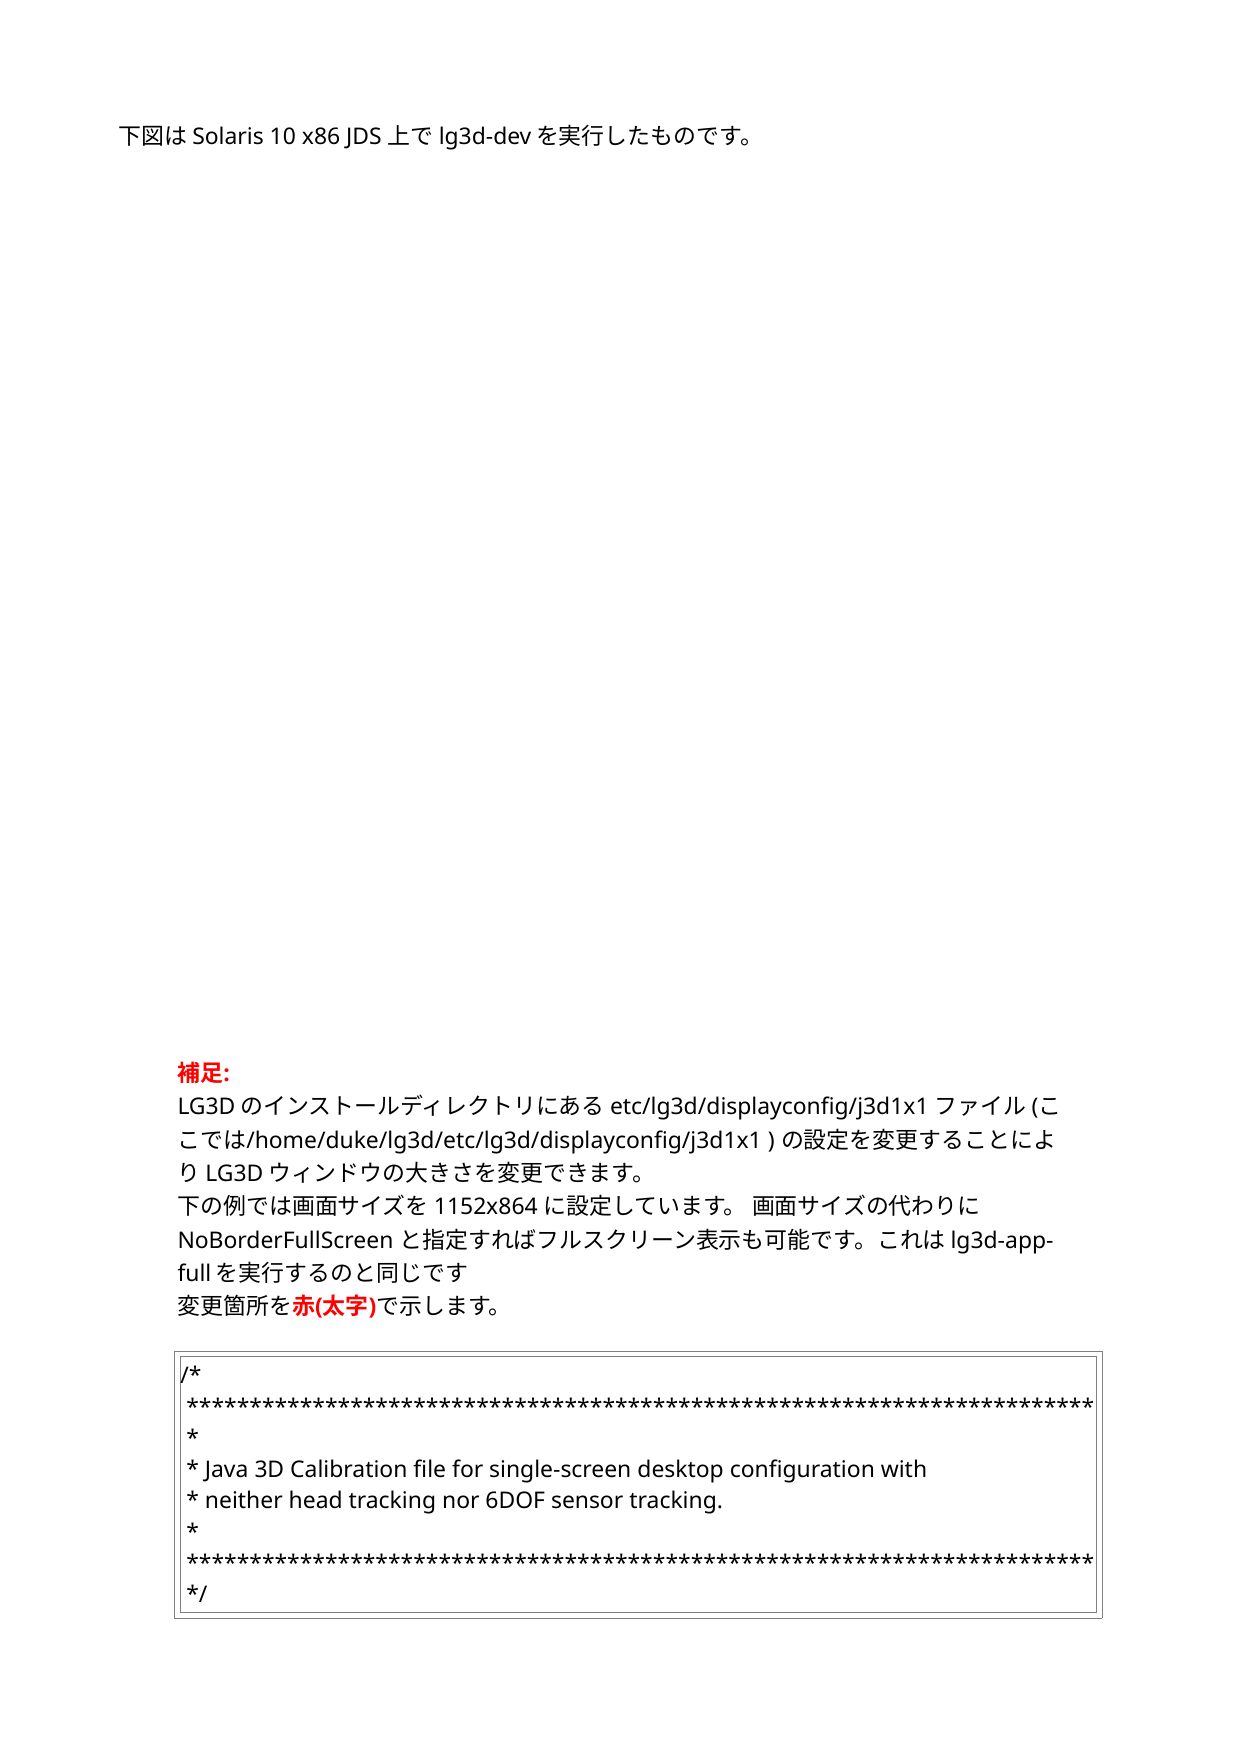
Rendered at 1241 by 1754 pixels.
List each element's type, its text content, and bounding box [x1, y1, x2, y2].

table_header /* ************************************************************************ * * Java 3D Calibration file for single-screen desktop configuration with * neither head tracking nor 6DOF sensor tracking. * ************************************************************************ */ [177, 1352, 1099, 1612]
text 補足: LG3Dのインストールディレクトリにある etc/lg3d/displayconfig/j3d1x1 ファイル (ここでは/home/duke/lg3d/etc/lg3d/displayconfig/j3d1x1 ) の設定を変更することにより LG3Dウィンドウの大きさを変更できます。 下の例では画面サイズを 1152x864 に設定しています。 画面サイズの代わりに NoBorderFullScreen と指定すればフルスクリーン表示も可能です。これはlg3d-app-fullを実行するのと同じです 変更箇所を赤(太字)で示します。 [177, 1024, 1063, 1322]
text 下図は Solaris 10 x86 JDS 上で lg3d-devを実行したものです。 [118, 118, 1122, 1011]
